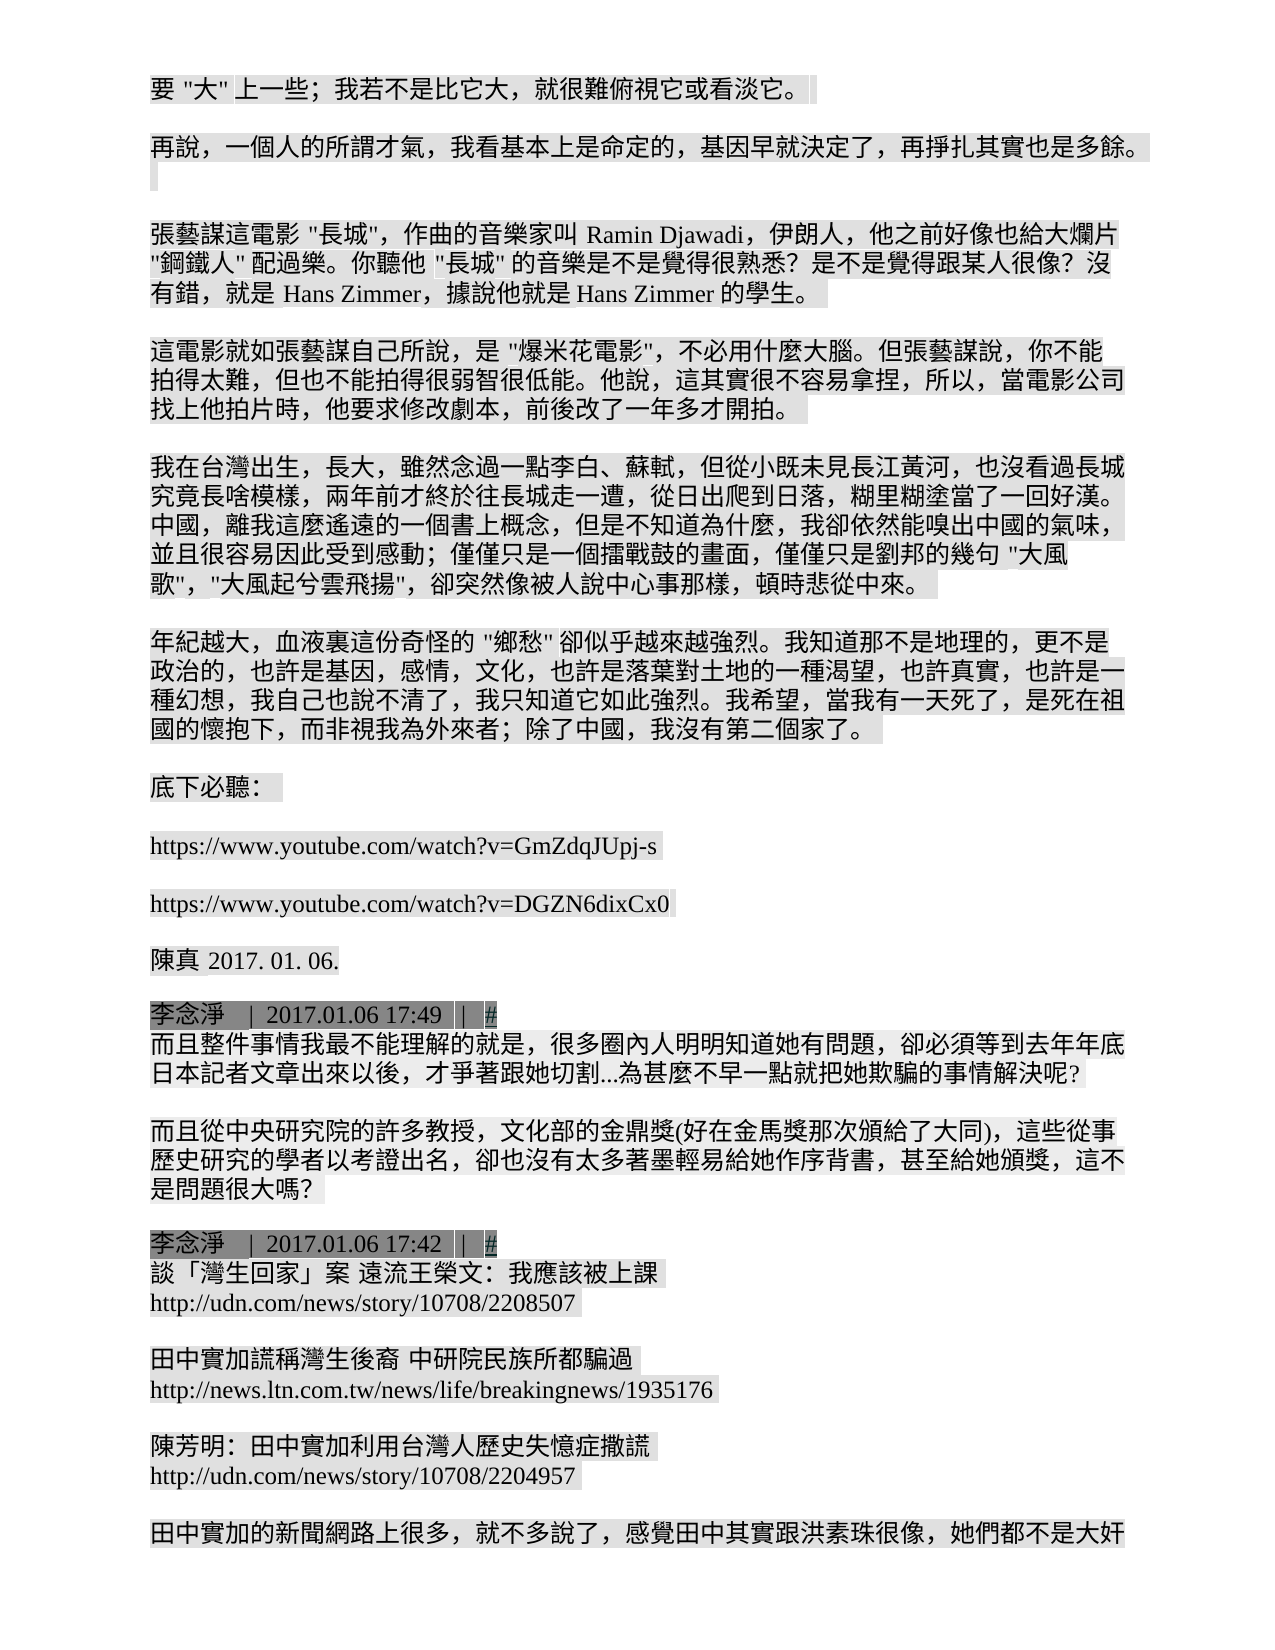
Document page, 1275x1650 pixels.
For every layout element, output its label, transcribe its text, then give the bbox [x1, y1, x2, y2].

text 談「灣生回家」案 遠流王榮文：我應該被上課 http://udn.com/news/story/10708/2208507 田中實加謊稱灣生後裔 中研院民族所都騙過 http://news.ltn.com.tw/news/life/breakingnews/1935176 陳芳明：田中實加利用台灣人歷史失憶症撒謊 http://udn.com/news/story/10708/2204957 田中實加的新聞網路上很多，就不多說了，感覺田中其實跟洪素珠很像，她們都不是大奸 [150, 1259, 1125, 1548]
text 李念淨 | 2017.01.06 17:49 | # [150, 1001, 1125, 1030]
text 李念淨 | 2017.01.06 17:42 | # [150, 1229, 1125, 1259]
text 而且整件事情我最不能理解的就是，很多圈內人明明知道她有問題，卻必須等到去年年底日本記者文章出來以後，才爭著跟她切割...為甚麼不早一點就把她欺騙的事情解決呢? 而且從中央研究院的許多教授，文化部的金鼎獎(好在金馬獎那次頒給了大同)，這些從事歷史研究的學者以考證出名，卻也沒有太多著墨輕易給她作序背書，甚至給她頒獎，這不是問題很大嗎？ [150, 1030, 1125, 1204]
text 家裏有MOD的有福了，有一部 (在我看來) 全中國最偉大導演排名第二的賈樟柯的記錄片(排名第一當然就是侯孝賢)，用 "賈樟柯" 去搜尋就可找到，拍得還不錯，裏面有很多賈樟柯的訪談。 本來第二名的寶座屬於陳凱歌，特別是當他拍完 "霸王別姬" 之後，理當實至名歸。不料，很快就 "墮落" 了，後來的片子雖不至於爛，但總是今非昔比，似乎刻意要往通俗賣座的方向走，特別是有一部什麼 "無極" 的，我看是無腦還差不多，爛到爆炸，勉強看完後就決定把光碟給賣了。 於是，第二名就落在張藝謀身上，特別是看了他的 "紅高粱"，真是驚為天人。沒想到，他很快也墮落了，而且墮落得有點理直氣壯，我都不知道這還算不算是一種墮落了，看來是比陳凱歌要真誠許多。 聽說最近張藝謀又出新片，啥咪！打怪獸？饕餮？我的天啊，張藝謀是很缺錢嗎？怎麼這麼離譜？昨天，抱著準備痛斥不肖導演、看他究竟是要墮落到什麼地步才會停止的心情進電影院，原本是抱著看 "哈利波特" 或什麼 "魔戒" 那樣一種無聊電影的心情進場，沒想到比我原先所預期的要好看多了，甚至有些影像和音樂差點讓我找眼淚瓶，打算下周再看一回。 有藝術水平的各位別緊張，我當然不是說這是什麼偉大的藝術片，我只是說，也許張藝謀原本就是這樣一個人，他有能力拍出非常純粹的電影例如 "紅高粱"，但他這個 "人" 可能比他的 "能力" 要大很多，或是原本就不是那種很看重所謂藝術的人。在某個重要意義上，我還蠻喜歡這樣一種大氣，所謂藝術啦、思想啦、知識啦等等這些東西本身，畢竟也只是各種表達形式 "之一" 而已，不是什麼不得了的事。 思想也一樣，每聽到或看到那些把哲學或思想或知識或技藝講得好像多麼厲害的人，總覺得可笑。人的腦袋就這麼大一個，難道還能思想出或創造出什麼不得了的東西來？米蘭昆德拉說得對，"人類一思考，上帝就發笑"。我們家阿憨哪天如果吃了聰明丸突然以為自己會思考，我一定也會笑到翻肚。我喜歡文的東西，喜歡風花雪月，喜歡抽象微妙，喜歡數學，但我終究不是那種會去誇大其價值的人，畢竟我的 "人" 應該要比我的話或我的想法要 "大" 上一些；我若不是比它大，就很難俯視它或看淡它。 再說，一個人的所謂才氣，我看基本上是命定的，基因早就決定了，再掙扎其實也是多餘。 張藝謀這電影 "長城"，作曲的音樂家叫 Ramin Djawadi，伊朗人，他之前好像也給大爛片 "鋼鐵人" 配過樂。你聽他 "長城" 的音樂是不是覺得很熟悉？是不是覺得跟某人很像？沒有錯，就是 Hans Zimmer，據說他就是Hans Zimmer 的學生。 這電影就如張藝謀自己所說，是 "爆米花電影"，不必用什麼大腦。但張藝謀說，你不能拍得太難，但也不能拍得很弱智很低能。他說，這其實很不容易拿捏，所以，當電影公司找上他拍片時，他要求修改劇本，前後改了一年多才開拍。 我在台灣出生，長大，雖然念過一點李白、蘇軾，但從小既未見長江黃河，也沒看過長城究竟長啥模樣，兩年前才終於往長城走一遭，從日出爬到日落，糊里糊塗當了一回好漢。中國，離我這麼遙遠的一個書上概念，但是不知道為什麼，我卻依然能嗅出中國的氣味，並且很容易因此受到感動；僅僅只是一個擂戰鼓的畫面，僅僅只是劉邦的幾句 "大風歌"，"大風起兮雲飛揚"，卻突然像被人說中心事那樣，頓時悲從中來。 年紀越大，血液裏這份奇怪的 "鄉愁" 卻似乎越來越強烈。我知道那不是地理的，更不是政治的，也許是基因，感情，文化，也許是落葉對土地的一種渴望，也許真實，也許是一種幻想，我自己也說不清了，我只知道它如此強烈。我希望，當我有一天死了，是死在祖國的懷抱下，而非視我為外來者；除了中國，我沒有第二個家了。 底下必聽： https://www.youtube.com/watch?v=GmZdqJUpj-s https://www.youtube.com/watch?v=DGZN6dixCx0 陳真 2017. 01. 06. [150, 75, 1125, 976]
